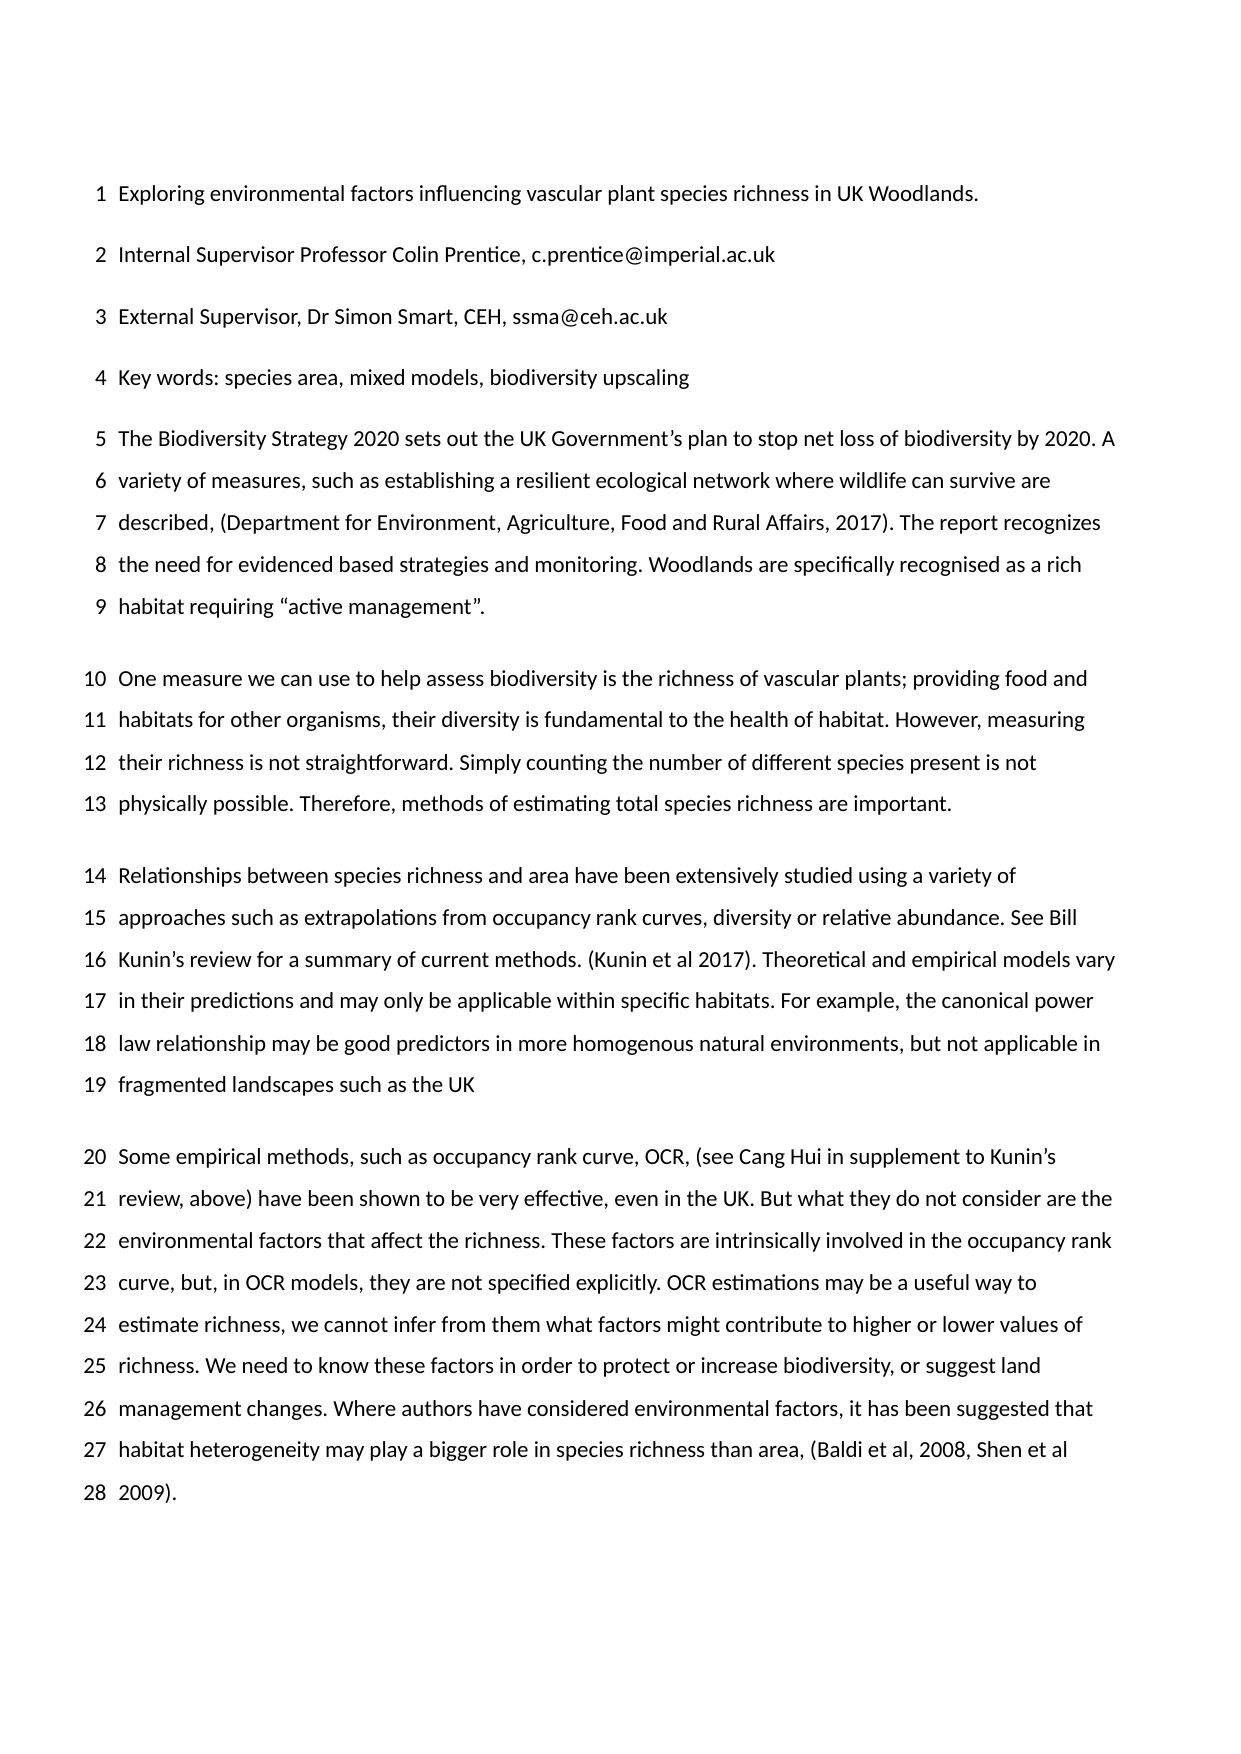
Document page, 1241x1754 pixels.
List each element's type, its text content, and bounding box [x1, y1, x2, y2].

text Internal Supervisor Professor Colin Prentice, c.prentice@imperial.ac.uk [118, 241, 1122, 268]
text The Biodiversity Strategy 2020 sets out the UK Government’s plan to stop net loss of biodiversity by 2020. A variety of measures, such as establishing a resilient ecological network where wildlife can survive are described, (Department for Environment, Agriculture, Food and Rural Affairs, 2017). The report recognizes the need for evidenced based strategies and monitoring. Woodlands are specifically recognised as a rich habitat requiring “active management”. [118, 424, 1122, 621]
text External Supervisor, Dr Simon Smart, CEH, ssma@ceh.ac.uk [118, 302, 1122, 330]
text One measure we can use to help assess biodiversity is the richness of vascular plants; providing food and habitats for other organisms, their diversity is fundamental to the health of habitat. However, measuring their richness is not straightforward. Simply counting the number of different species present is not physically possible. Therefore, methods of estimating total species richness are important. [118, 664, 1122, 818]
text Key words: species area, mixed models, biodiversity upscaling [118, 363, 1122, 391]
text Some empirical methods, such as occupancy rank curve, OCR, (see Cang Hui in supplement to Kunin’s review, above) have been shown to be very effective, even in the UK. But what they do not consider are the environmental factors that affect the richness. These factors are intrinsically involved in the occupancy rank curve, but, in OCR models, they are not specified explicitly. OCR estimations may be a useful way to estimate richness, we cannot infer from them what factors might contribute to higher or lower values of richness. We need to know these factors in order to protect or increase biodiversity, or suggest land management changes. Where authors have considered environmental factors, it has been suggested that habitat heterogeneity may play a bigger role in species richness than area, (Baldi et al, 2008, Shen et al 2009). [118, 1142, 1122, 1506]
text Relationships between species richness and area have been extensively studied using a variety of approaches such as extrapolations from occupancy rank curves, diversity or relative abundance. See Bill Kunin’s review for a summary of current methods. (Kunin et al 2017). Theoretical and empirical models vary in their predictions and may only be applicable within specific habitats. For example, the canonical power law relationship may be good predictors in more homogenous natural environments, but not applicable in fragmented landscapes such as the UK [118, 861, 1122, 1099]
text Exploring environmental factors influencing vascular plant species richness in UK Woodlands. [118, 179, 1122, 207]
